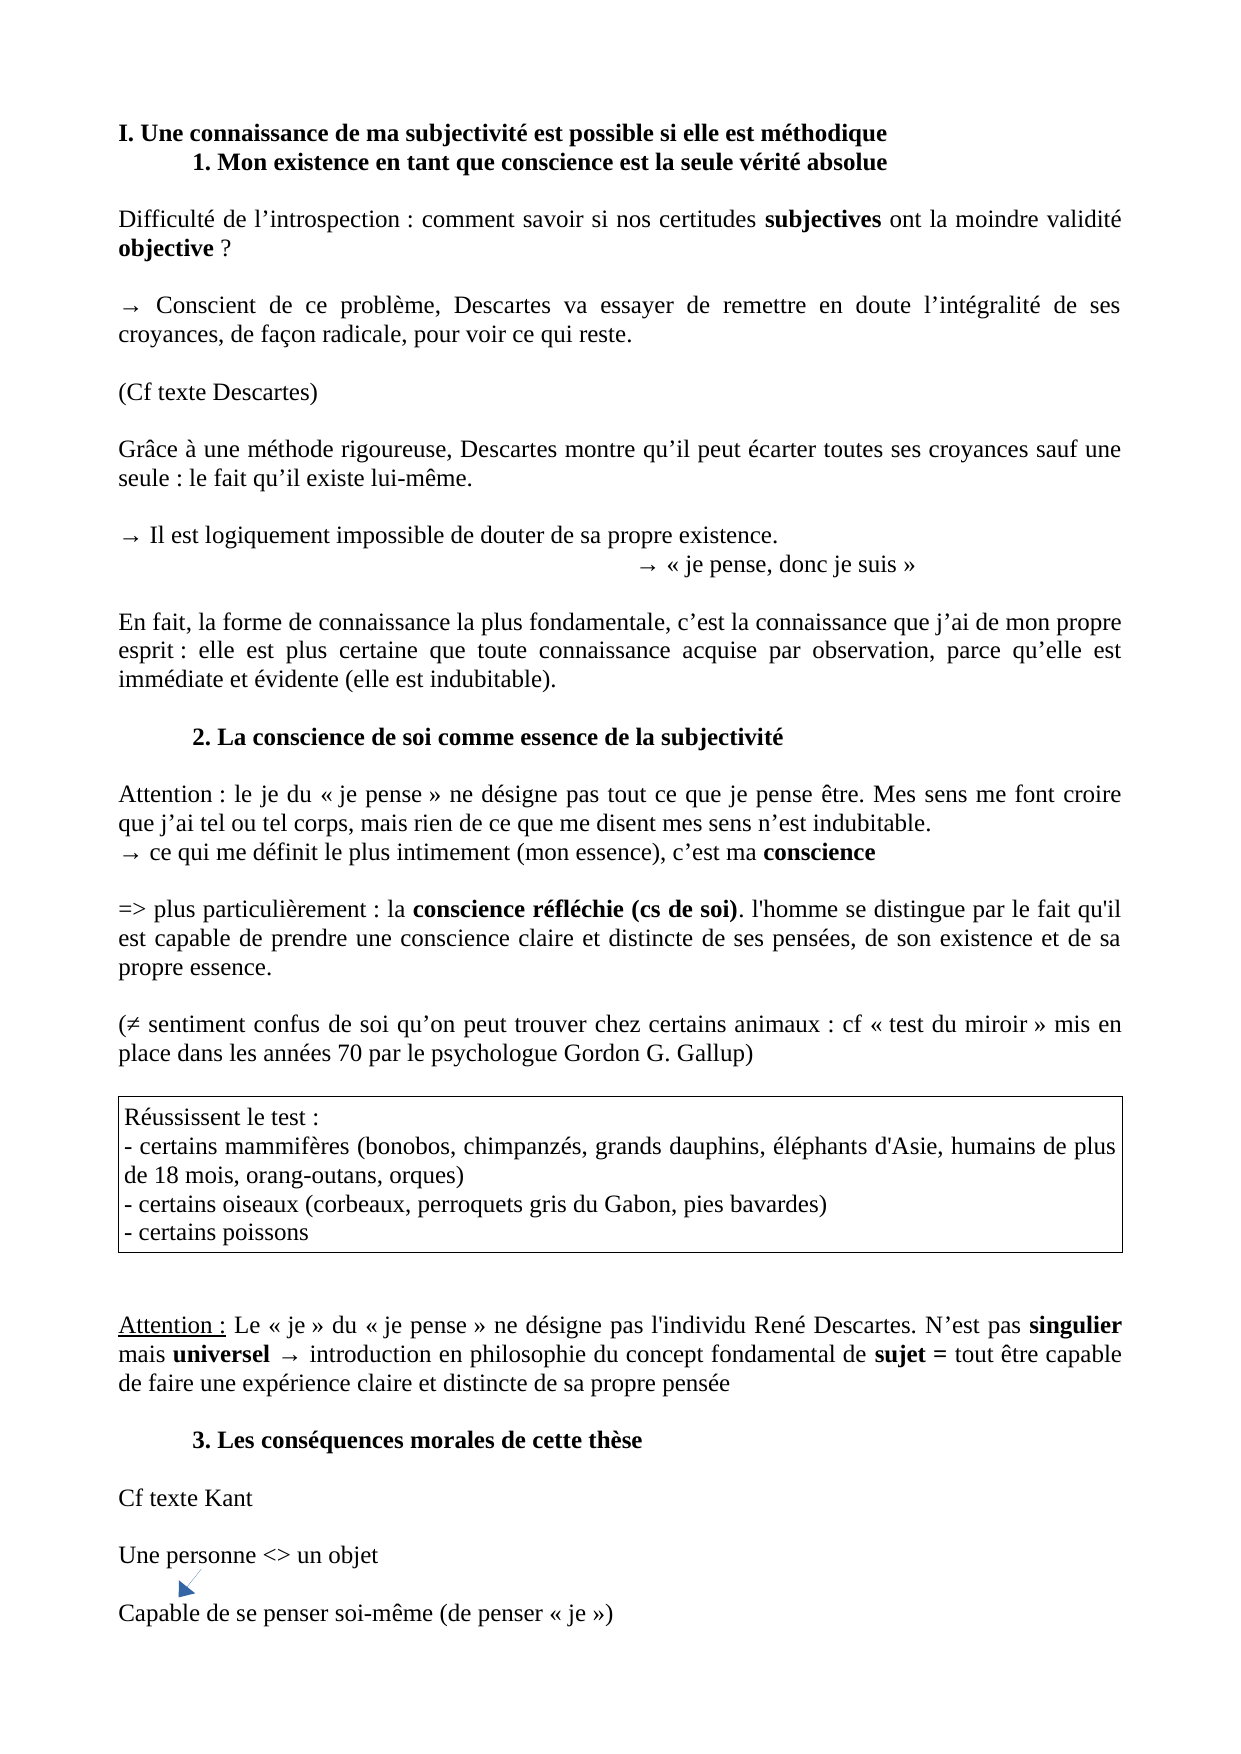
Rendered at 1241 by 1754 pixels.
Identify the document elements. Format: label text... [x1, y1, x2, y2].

text → Conscient de ce problème, Descartes va essayer de remettre en doute l’intégralité de ses croyances, de façon radicale, pour voir ce qui reste. [118, 291, 1122, 348]
text 1. Mon existence en tant que conscience est la seule vérité absolue [192, 147, 1122, 176]
text Une personne <> un objet [118, 1540, 1122, 1569]
text En fait, la forme de connaissance la plus fondamentale, c’est la connaissance que j’ai de mon propre esprit : elle est plus certaine que toute connaissance acquise par observation, parce qu’elle est immédiate et évidente (elle est indubitable). [118, 607, 1122, 693]
text 2. La conscience de soi comme essence de la subjectivité [192, 722, 1122, 751]
text → Il est logiquement impossible de douter de sa propre existence. [118, 521, 1122, 549]
text (≠ sentiment confus de soi qu’on peut trouver chez certains animaux : cf « test du miroir » mis en place dans les années 70 par le psychologue Gordon G. Gallup) [118, 1009, 1122, 1067]
text Attention : Le « je » du « je pense » ne désigne pas l'individu René Descartes. N’est pas singulier mais universel → introduction en philosophie du concept fondamental de sujet = tout être capable de faire une expérience claire et distincte de sa propre pensée [118, 1310, 1122, 1397]
text Grâce à une méthode rigoureuse, Descartes montre qu’il peut écarter toutes ses croyances sauf une seule : le fait qu’il existe lui-même. [118, 434, 1122, 492]
text Difficulté de l’introspection : comment savoir si nos certitudes subjectives ont la moindre validité objective ? [118, 204, 1122, 262]
table_header Réussissent le test : - certains mammifères (bonobos, chimpanzés, grands dauphins, éléphants d'Asie, humains de plus de 18 mois, orang-outans, orques) - certains oiseaux (corbeaux, perroquets gris du Gabon, pies bavardes) - certains poissons [119, 1097, 1122, 1252]
text → « je pense, donc je suis » [118, 549, 1122, 578]
text => plus particulièrement : la conscience réfléchie (cs de soi). l'homme se distingue par le fait qu'il est capable de prendre une conscience claire et distincte de ses pensées, de son existence et de sa propre essence. [118, 894, 1122, 981]
text Capable de se penser soi-même (de penser « je ») [118, 1598, 1122, 1627]
text → ce qui me définit le plus intimement (mon essence), c’est ma conscience [118, 837, 1122, 866]
text Attention : le je du « je pense » ne désigne pas tout ce que je pense être. Mes sens me font croire que j’ai tel ou tel corps, mais rien de ce que me disent mes sens n’est indubitable. [118, 779, 1122, 837]
text 3. Les conséquences morales de cette thèse [192, 1425, 1122, 1454]
text Cf texte Kant [118, 1483, 1122, 1512]
text (Cf texte Descartes) [118, 377, 1122, 406]
text I. Une connaissance de ma subjectivité est possible si elle est méthodique [118, 118, 1122, 147]
